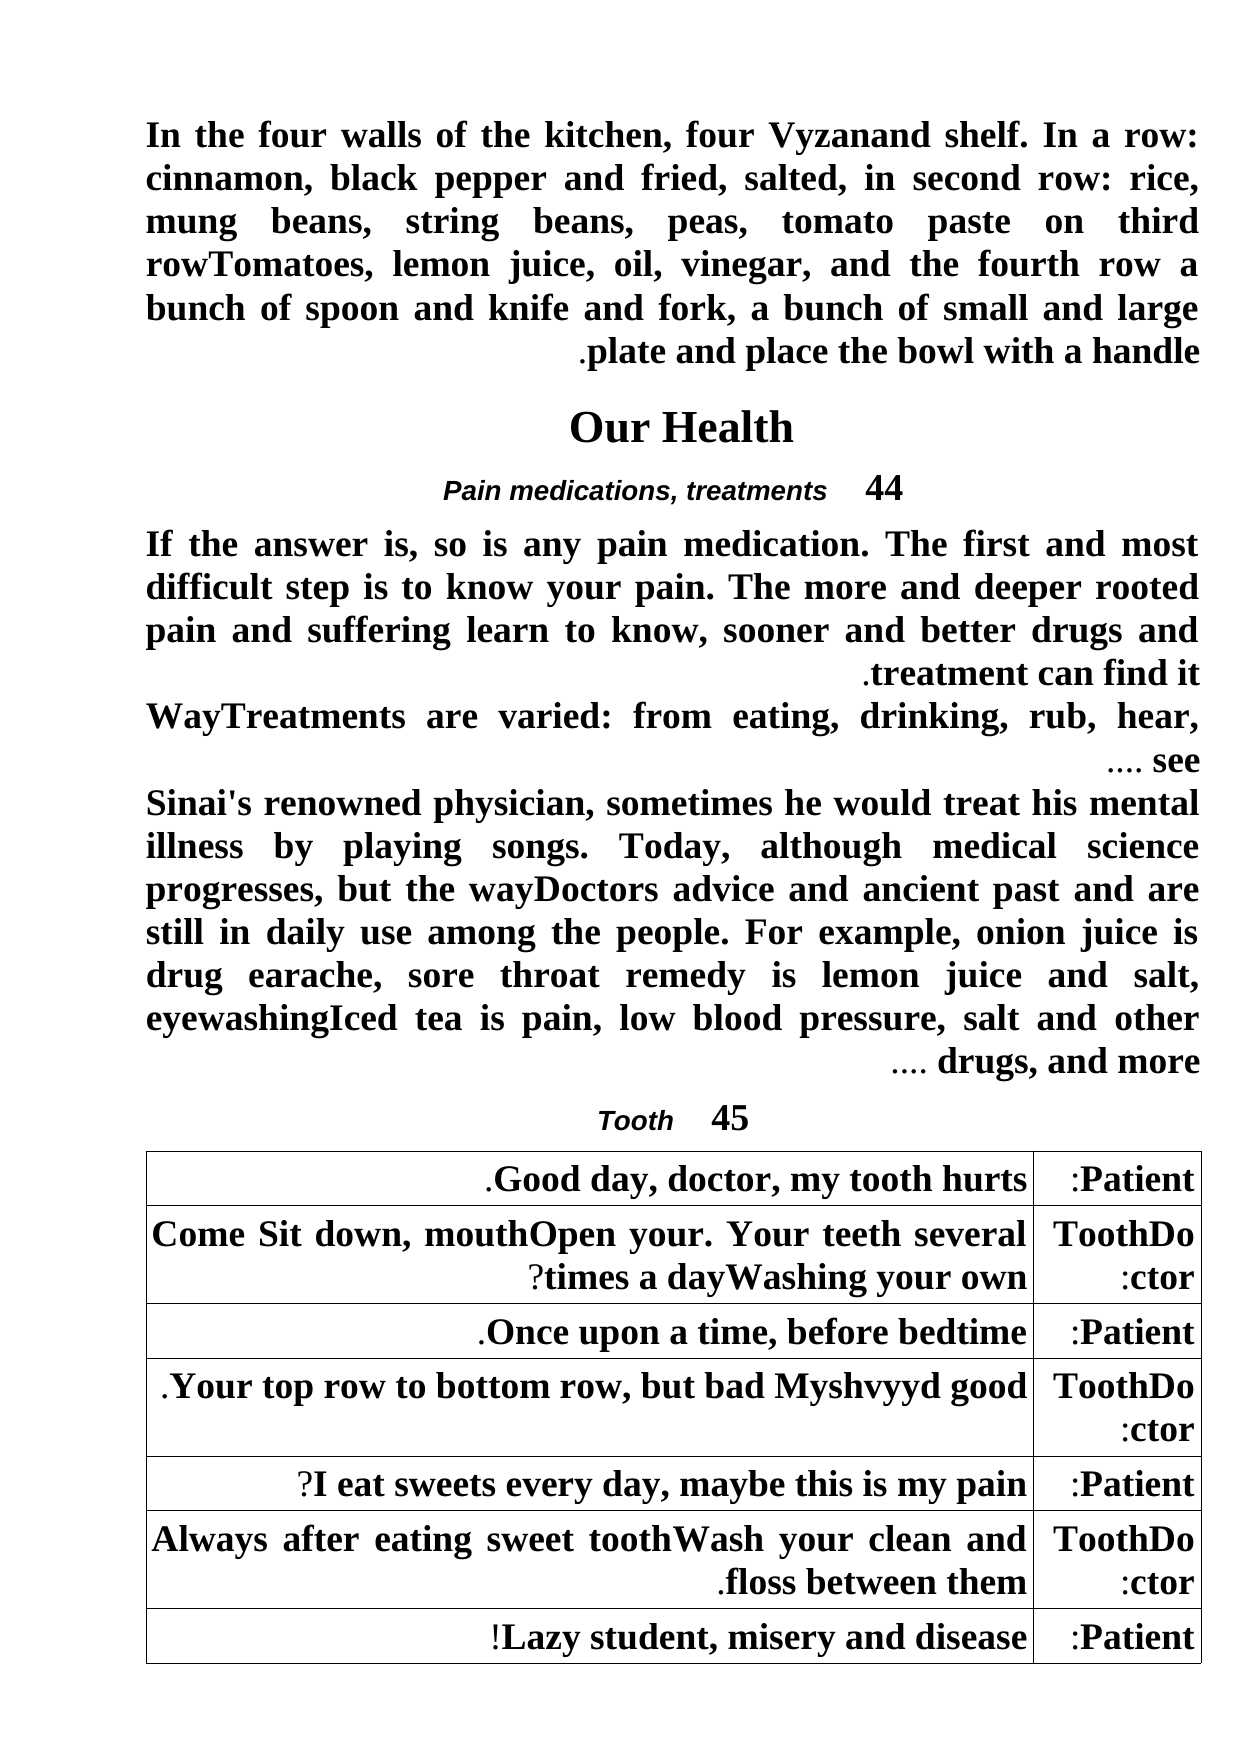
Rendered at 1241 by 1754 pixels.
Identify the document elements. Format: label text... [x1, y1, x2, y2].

table_cell Tooth‌Doctor: [1034, 1359, 1201, 1456]
table_cell Lazy student, misery and disease! [147, 1609, 1033, 1663]
table_cell Patient: [1034, 1609, 1201, 1663]
table_header Good day, doctor, my tooth hurts. [147, 1152, 1033, 1205]
table_header Patient: [1034, 1152, 1201, 1205]
text If the answer is, so is any pain medication. The first and most difficult step is to know your pain. The more and deeper rooted pain and suffering learn to know, sooner and better drugs and treatment can find it. [146, 521, 1201, 694]
text Sinai's renowned physician, sometimes he would treat his mental illness by playing songs. Today, although medical science progresses, but the way‌Doctors advice and ancient past and are still in daily use among the people. For example, onion juice is drug earache, sore throat remedy is lemon juice and salt, eyewashing‌Iced tea is pain, low blood pressure, salt and other drugs, and more .... [146, 780, 1201, 1082]
text Way‌Treatments are varied: from eating, drinking, rub, hear, see .... [146, 694, 1201, 780]
table_cell Tooth‌Doctor: [1034, 1206, 1201, 1303]
table_cell Always after eating sweet tooth‌Wash your clean and floss between them. [147, 1511, 1033, 1608]
table_cell Once upon a time, before bedtime. [147, 1304, 1033, 1358]
subtitle Tooth [146, 1094, 1201, 1138]
table_cell Patient: [1034, 1304, 1201, 1358]
table_cell Tooth‌Doctor: [1034, 1511, 1201, 1608]
table_cell Patient: [1034, 1457, 1201, 1510]
subtitle Our Health [237, 400, 1126, 453]
table_cell I eat sweets every day, maybe this is my pain? [147, 1457, 1033, 1510]
table_cell Your top row to bottom row, but bad Myshvyyd good. [147, 1359, 1033, 1456]
text In the four walls of the kitchen, four Vyzanand shelf. In a row: cinnamon, black pepper and fried, salted, in second row: rice, mung beans, string beans, peas, tomato paste on third row‌Tomatoes, lemon juice, oil, vinegar, and the fourth row a bunch of spoon and knife and fork, a bunch of small and large plate and place the bowl with a handle. [146, 112, 1201, 371]
table_cell Come Sit down, mouth‌Open your. Your teeth several times a day‌Washing your own? [147, 1206, 1033, 1303]
subtitle Pain medications, treatments [146, 465, 1201, 509]
